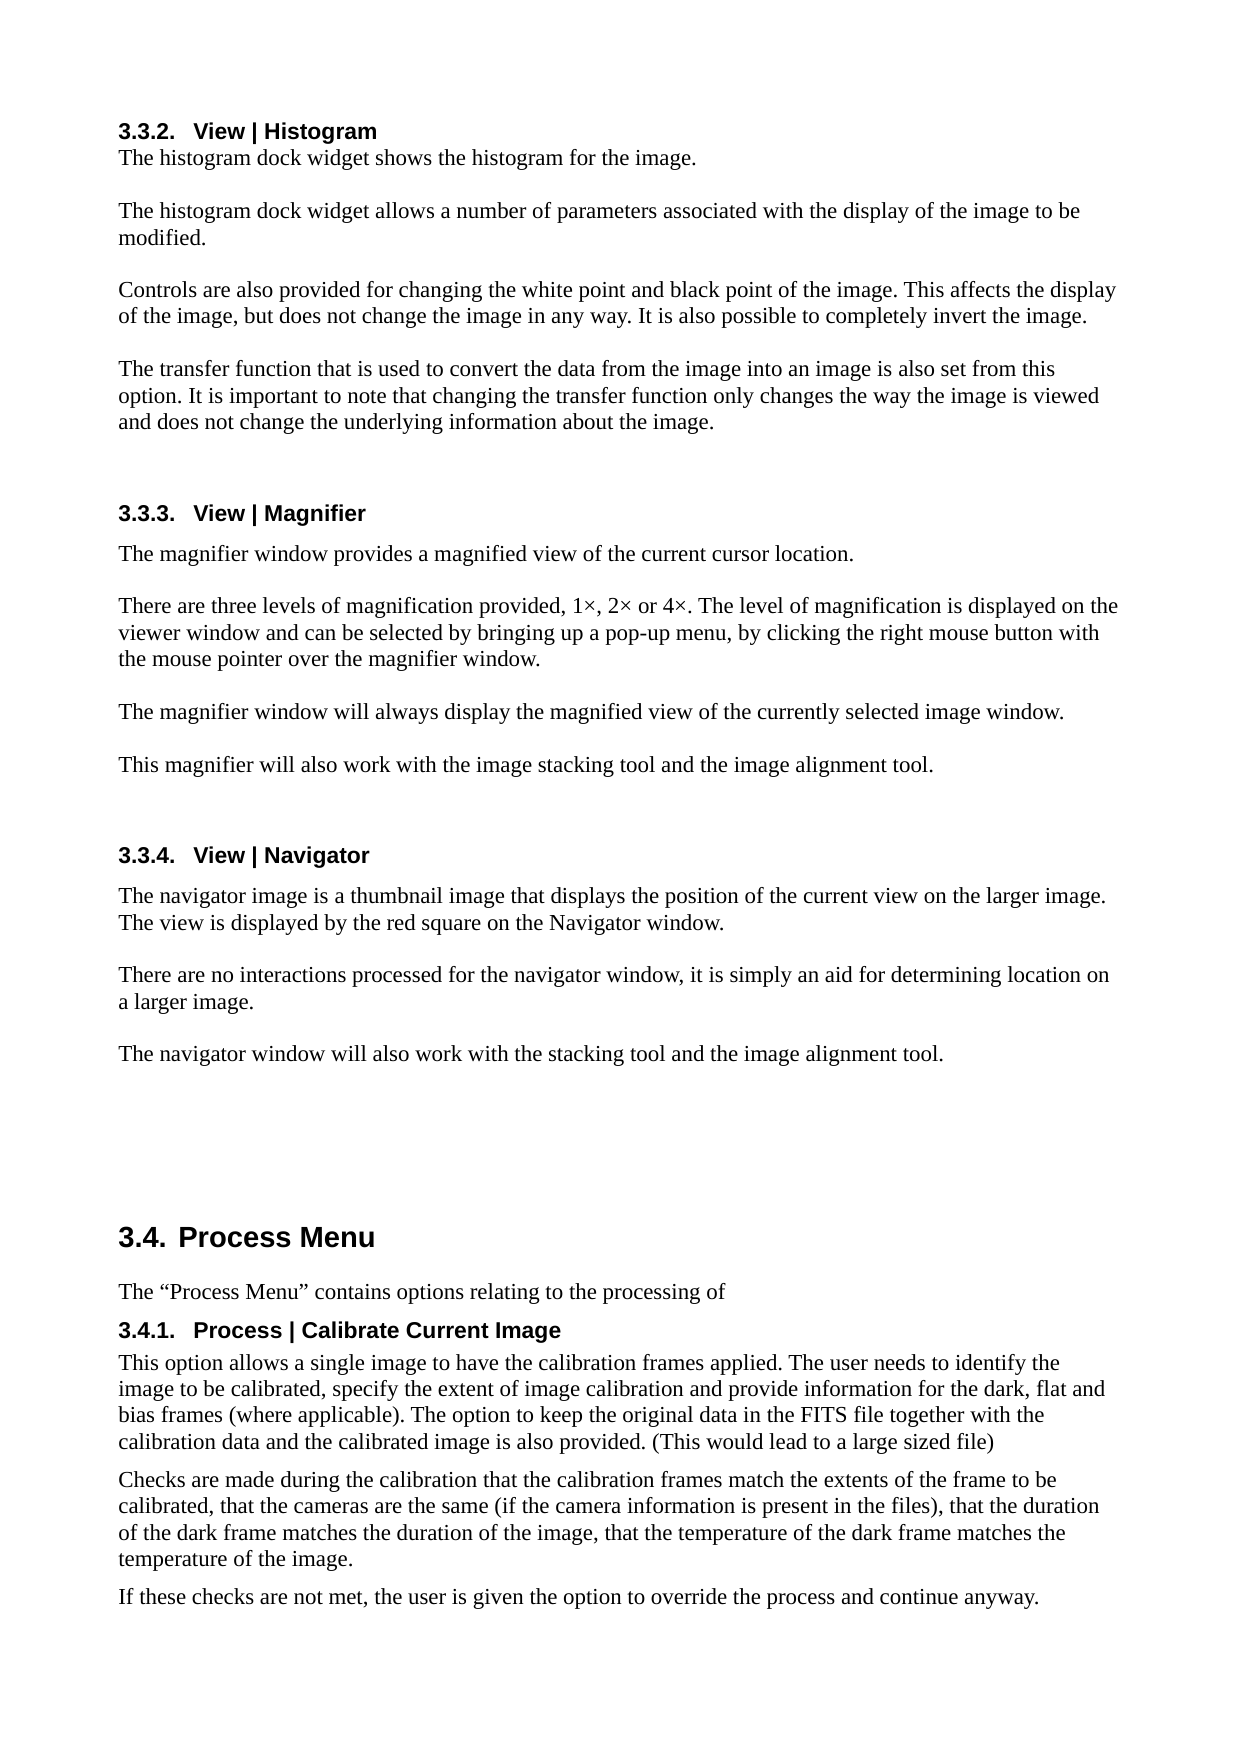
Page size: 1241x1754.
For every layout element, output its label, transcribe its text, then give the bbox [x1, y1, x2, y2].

text Controls are also provided for changing the white point and black point of the image. This affects the display of the image, but does not change the image in any way. It is also possible to completely invert the image. [118, 262, 1122, 329]
subtitle View | Histogram [118, 118, 1122, 144]
text This option allows a single image to have the calibration frames applied. The user needs to identify the image to be calibrated, specify the extent of image calibration and provide information for the dark, flat and bias frames (where applicable). The option to keep the original data in the FITS file together with the calibration data and the calibrated image is also provided. (This would lead to a large sized file) [118, 1349, 1122, 1454]
text The navigator window will also work with the stacking tool and the image alignment tool. [118, 1027, 1122, 1067]
subtitle Process Menu [118, 1220, 1122, 1254]
text The histogram dock widget shows the histogram for the image. [118, 144, 1122, 171]
text The magnifier window provides a magnified view of the current cursor location. [118, 526, 1122, 566]
text Checks are made during the calibration that the calibration frames match the extents of the frame to be calibrated, that the cameras are the same (if the camera information is present in the files), that the duration of the dark frame matches the duration of the image, that the temperature of the dark frame matches the temperature of the image. [118, 1466, 1122, 1572]
text The magnifier window will always display the magnified view of the currently selected image window. [118, 684, 1122, 724]
subtitle View | Navigator [118, 842, 1122, 868]
subtitle Process | Calibrate Current Image [118, 1317, 1122, 1343]
text The histogram dock widget allows a number of parameters associated with the display of the image to be modified. [118, 183, 1122, 250]
text If these checks are not met, the user is given the option to override the process and continue anyway. [118, 1583, 1122, 1610]
text This magnifier will also work with the image stacking tool and the image alignment tool. [118, 737, 1122, 777]
text The navigator image is a thumbnail image that displays the position of the current view on the larger image. The view is displayed by the red square on the Navigator window. [118, 868, 1122, 935]
text There are no interactions processed for the navigator window, it is simply an aid for determining location on a larger image. [118, 948, 1122, 1014]
text There are three levels of magnification provided, 1×, 2× or 4×. The level of magnification is displayed on the viewer window and can be selected by bringing up a pop-up menu, by clicking the right mouse button with the mouse pointer over the magnifier window. [118, 579, 1122, 672]
text The transfer function that is used to convert the data from the image into an image is also set from this option. It is important to note that changing the transfer function only changes the way the image is viewed and does not change the underlying information about the image. [118, 341, 1122, 434]
subtitle View | Magnifier [118, 499, 1122, 526]
text The “Process Menu” contains options relating to the processing of [118, 1266, 1122, 1304]
